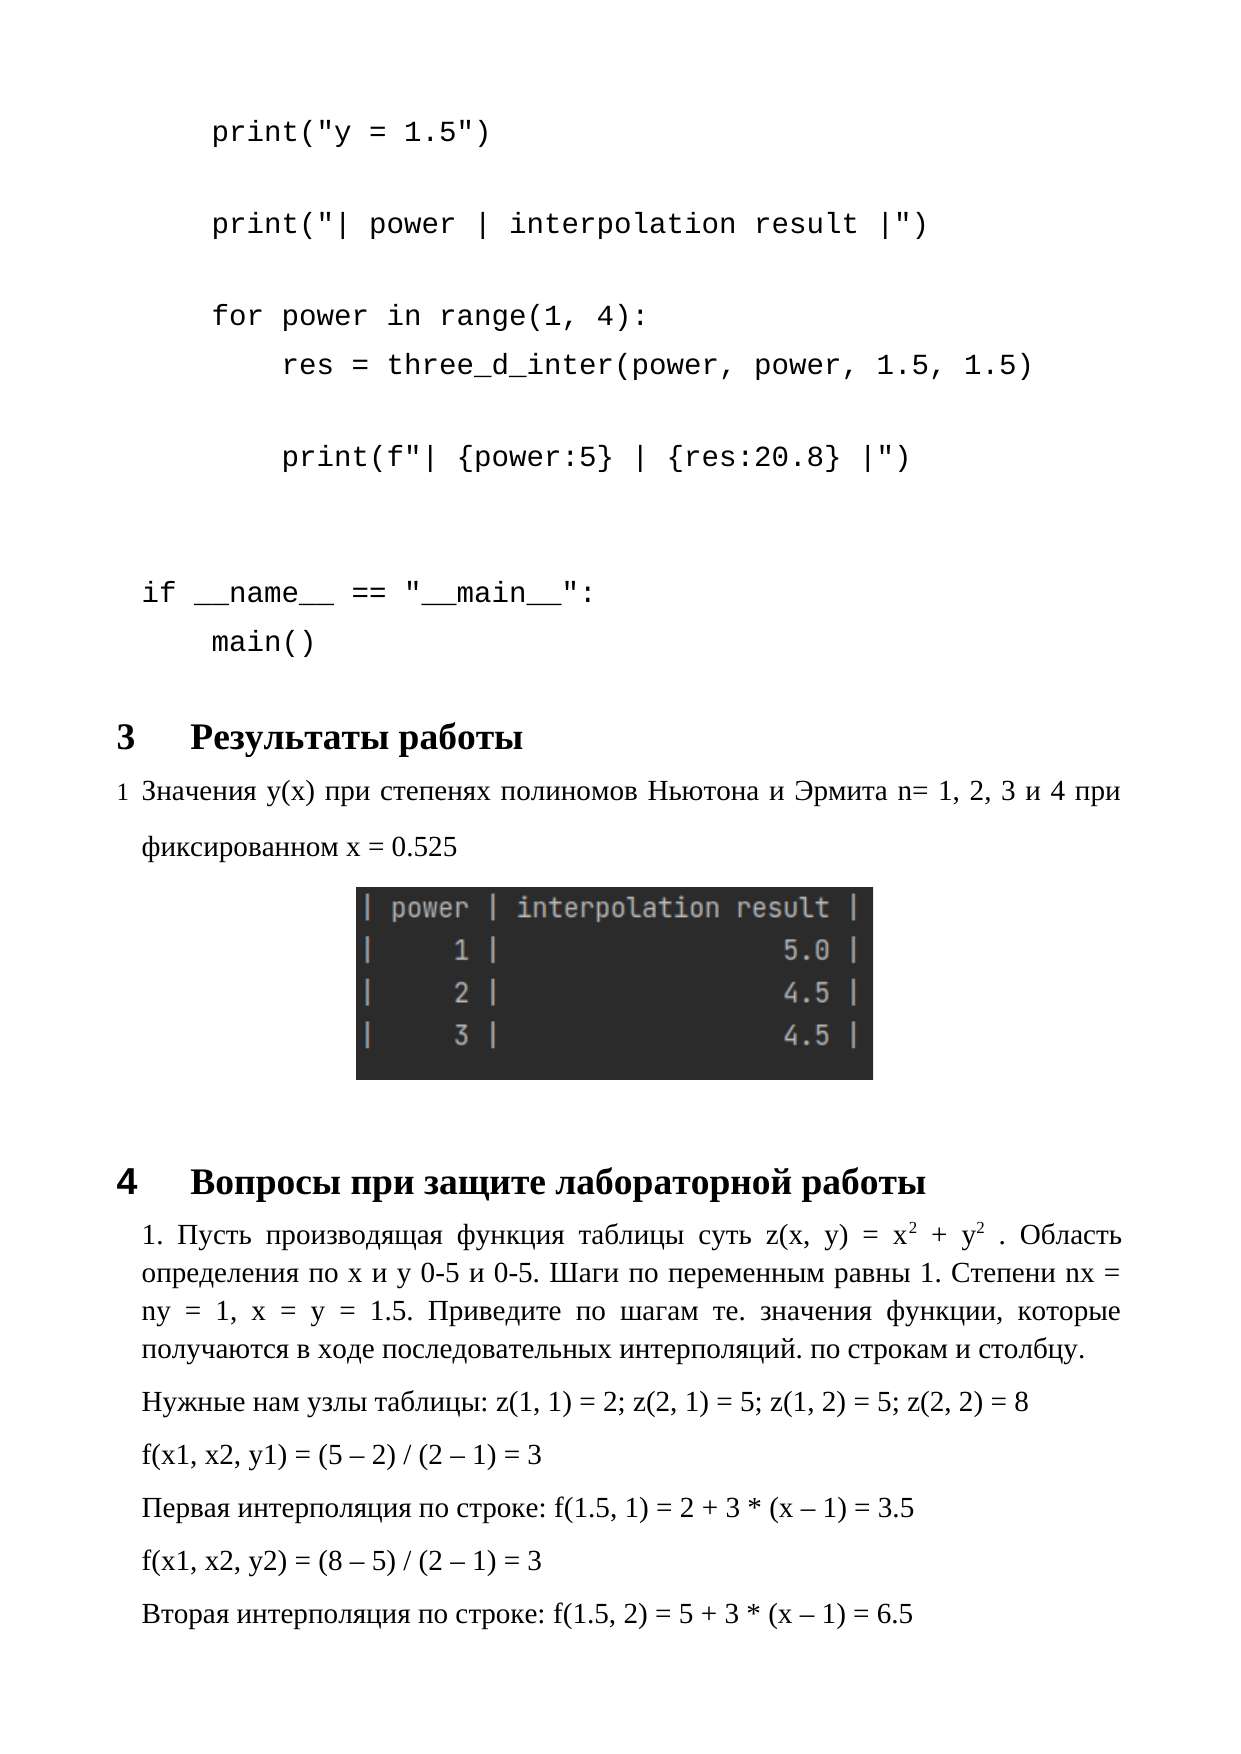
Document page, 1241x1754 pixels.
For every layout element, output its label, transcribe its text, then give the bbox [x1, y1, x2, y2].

text res = three_d_inter(power, power, 1.5, 1.5) [141, 350, 1122, 383]
text main() [141, 627, 1122, 660]
text print(f"| {power:5} | {res:20.8} |") [141, 442, 1122, 476]
subtitle Результаты работы [116, 715, 1122, 758]
subtitle Вопросы при защите лабораторной работы [116, 1159, 1122, 1203]
text Вторая интерполяция по строке: f(1.5, 2) = 5 + 3 * (x – 1) = 6.5 [141, 1596, 1122, 1630]
text 1. Пусть производящая функция таблицы суть z(x, y) = x2 + y2 . Область определения по x и y 0-5 и 0-5. Шаги по переменным равны 1. Степени nx = ny = 1, x = y = 1.5. Приведите по шагам те. значения функции, которые получаются в ходе последовательных интерполяций. по строкам и столбцу. [141, 1217, 1122, 1364]
text print("| power | interpolation result |") [141, 209, 1122, 242]
text Нужные нам узлы таблицы: z(1, 1) = 2; z(2, 1) = 5; z(1, 2) = 5; z(2, 2) = 8 [141, 1384, 1122, 1417]
picture [356, 887, 874, 1080]
text Первая интерполяция по строке: f(1.5, 1) = 2 + 3 * (x – 1) = 3.5 [141, 1490, 1122, 1524]
text f(x1, x2, y1) = (5 – 2) / (2 – 1) = 3 [141, 1437, 1122, 1471]
list Значения y(x) при степенях полиномов Ньютона и Эрмита n= 1, 2, 3 и 4 при фиксированном x = 0.525 [116, 773, 1122, 863]
text print("y = 1.5") [141, 117, 1122, 150]
text f(x1, x2, y2) = (8 – 5) / (2 – 1) = 3 [141, 1543, 1122, 1577]
text for power in range(1, 4): [141, 301, 1122, 334]
text if __name__ == "__main__": [141, 579, 1122, 612]
